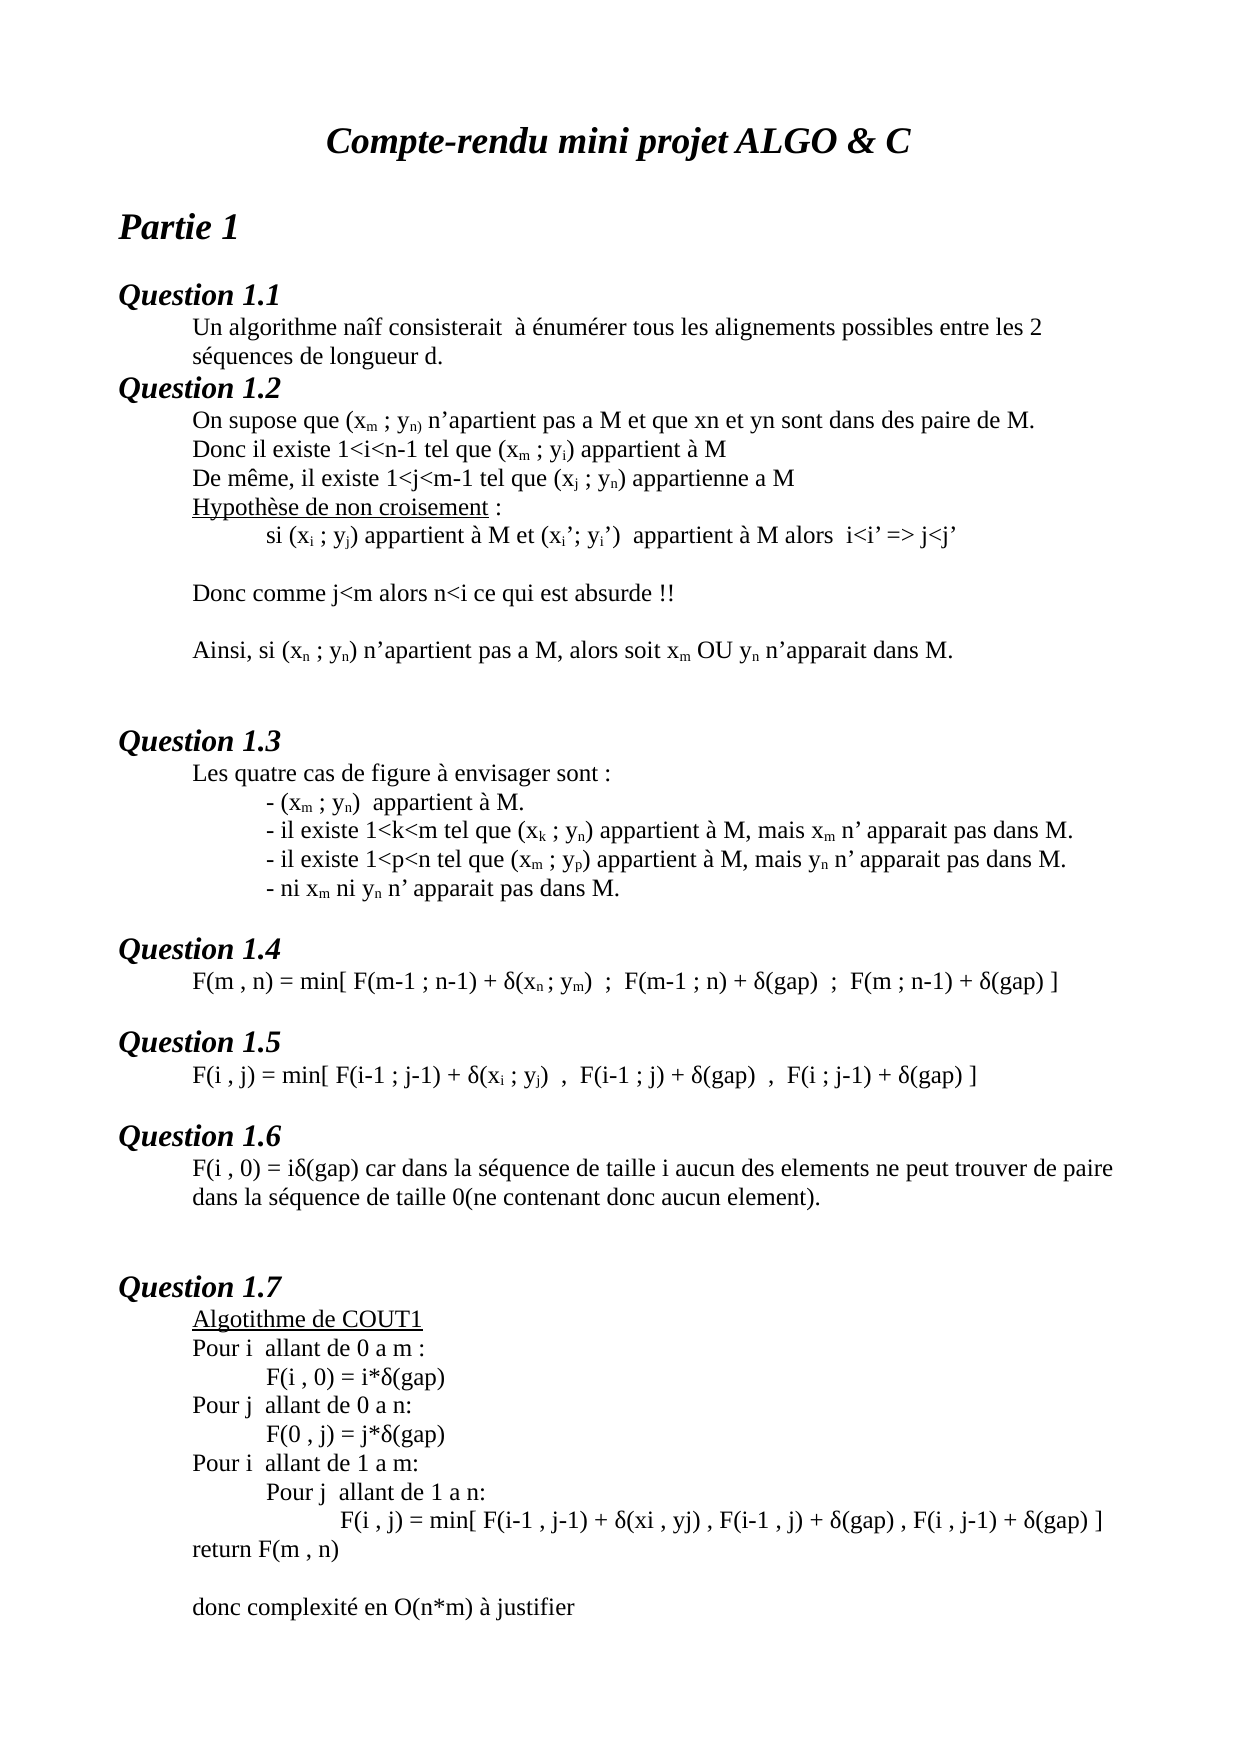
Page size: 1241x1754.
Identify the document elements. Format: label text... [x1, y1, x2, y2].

text return F(m , n) [118, 1534, 1122, 1563]
text - ni xm ni yn n’ apparait pas dans M. [118, 873, 1122, 902]
text Question 1.4 [118, 930, 1122, 966]
text Partie 1 [118, 204, 1122, 247]
text F(i , 0) = iδ(gap) car dans la séquence de taille i aucun des elements ne peut trouver de paire dans la séquence de taille 0(ne contenant donc aucun element). [118, 1153, 1122, 1211]
text - il existe 1<k<m tel que (xk ; yn) appartient à M, mais xm n’ apparait pas dans M. [118, 815, 1122, 844]
text Question 1.5 [118, 1024, 1122, 1060]
text Algotithme de COUT1 [118, 1304, 1122, 1333]
text Donc il existe 1<i<n-1 tel que (xm ; yi) appartient à M [118, 434, 1122, 463]
text Pour i allant de 0 a m : [118, 1333, 1122, 1362]
text Question 1.7 [118, 1268, 1122, 1304]
text Donc comme j<m alors n<i ce qui est absurde !! [118, 578, 1122, 607]
text F(i , 0) = i*δ(gap) [118, 1362, 1122, 1390]
text Compte-rendu mini projet ALGO & C [118, 118, 1122, 161]
text donc complexité en O(n*m) à justifier [118, 1592, 1122, 1620]
text Pour j allant de 1 a n: [118, 1477, 1122, 1505]
text Question 1.6 [118, 1117, 1122, 1153]
text Les quatre cas de figure à envisager sont : [118, 758, 1122, 787]
text Ainsi, si (xn ; yn) n’apartient pas a M, alors soit xm OU yn n’apparait dans M. [118, 636, 1122, 664]
text F(m , n) = min[ F(m-1 ; n-1) + δ(xn ; ym) ; F(m-1 ; n) + δ(gap) ; F(m ; n-1) + δ(gap) ] [118, 966, 1122, 995]
text - il existe 1<p<n tel que (xm ; yp) appartient à M, mais yn n’ apparait pas dans M. [118, 844, 1122, 873]
text F(i , j) = min[ F(i-1 , j-1) + δ(xi , yj) , F(i-1 , j) + δ(gap) , F(i , j-1) + δ(gap) ] [118, 1505, 1122, 1534]
text Question 1.2 [118, 370, 1122, 406]
text De même, il existe 1<j<m-1 tel que (xj ; yn) appartienne a M [118, 463, 1122, 492]
text F(i , j) = min[ F(i-1 ; j-1) + δ(xi ; yj) , F(i-1 ; j) + δ(gap) , F(i ; j-1) + δ(gap) ] [118, 1060, 1122, 1088]
text Un algorithme naîf consisterait à énumérer tous les alignements possibles entre les 2 séquences de longueur d. [118, 312, 1122, 370]
text F(0 , j) = j*δ(gap) [118, 1419, 1122, 1448]
text - (xm ; yn) appartient à M. [118, 787, 1122, 815]
text Question 1.1 [118, 276, 1122, 312]
text On supose que (xm ; yn) n’apartient pas a M et que xn et yn sont dans des paire de M. [118, 406, 1122, 434]
text Question 1.3 [118, 722, 1122, 758]
text Pour i allant de 1 a m: [118, 1448, 1122, 1477]
text si (xi ; yj) appartient à M et (xi’; yi’) appartient à M alors i<i’ => j<j’ [118, 521, 1122, 549]
text Hypothèse de non croisement : [118, 492, 1122, 521]
text Pour j allant de 0 a n: [118, 1390, 1122, 1419]
